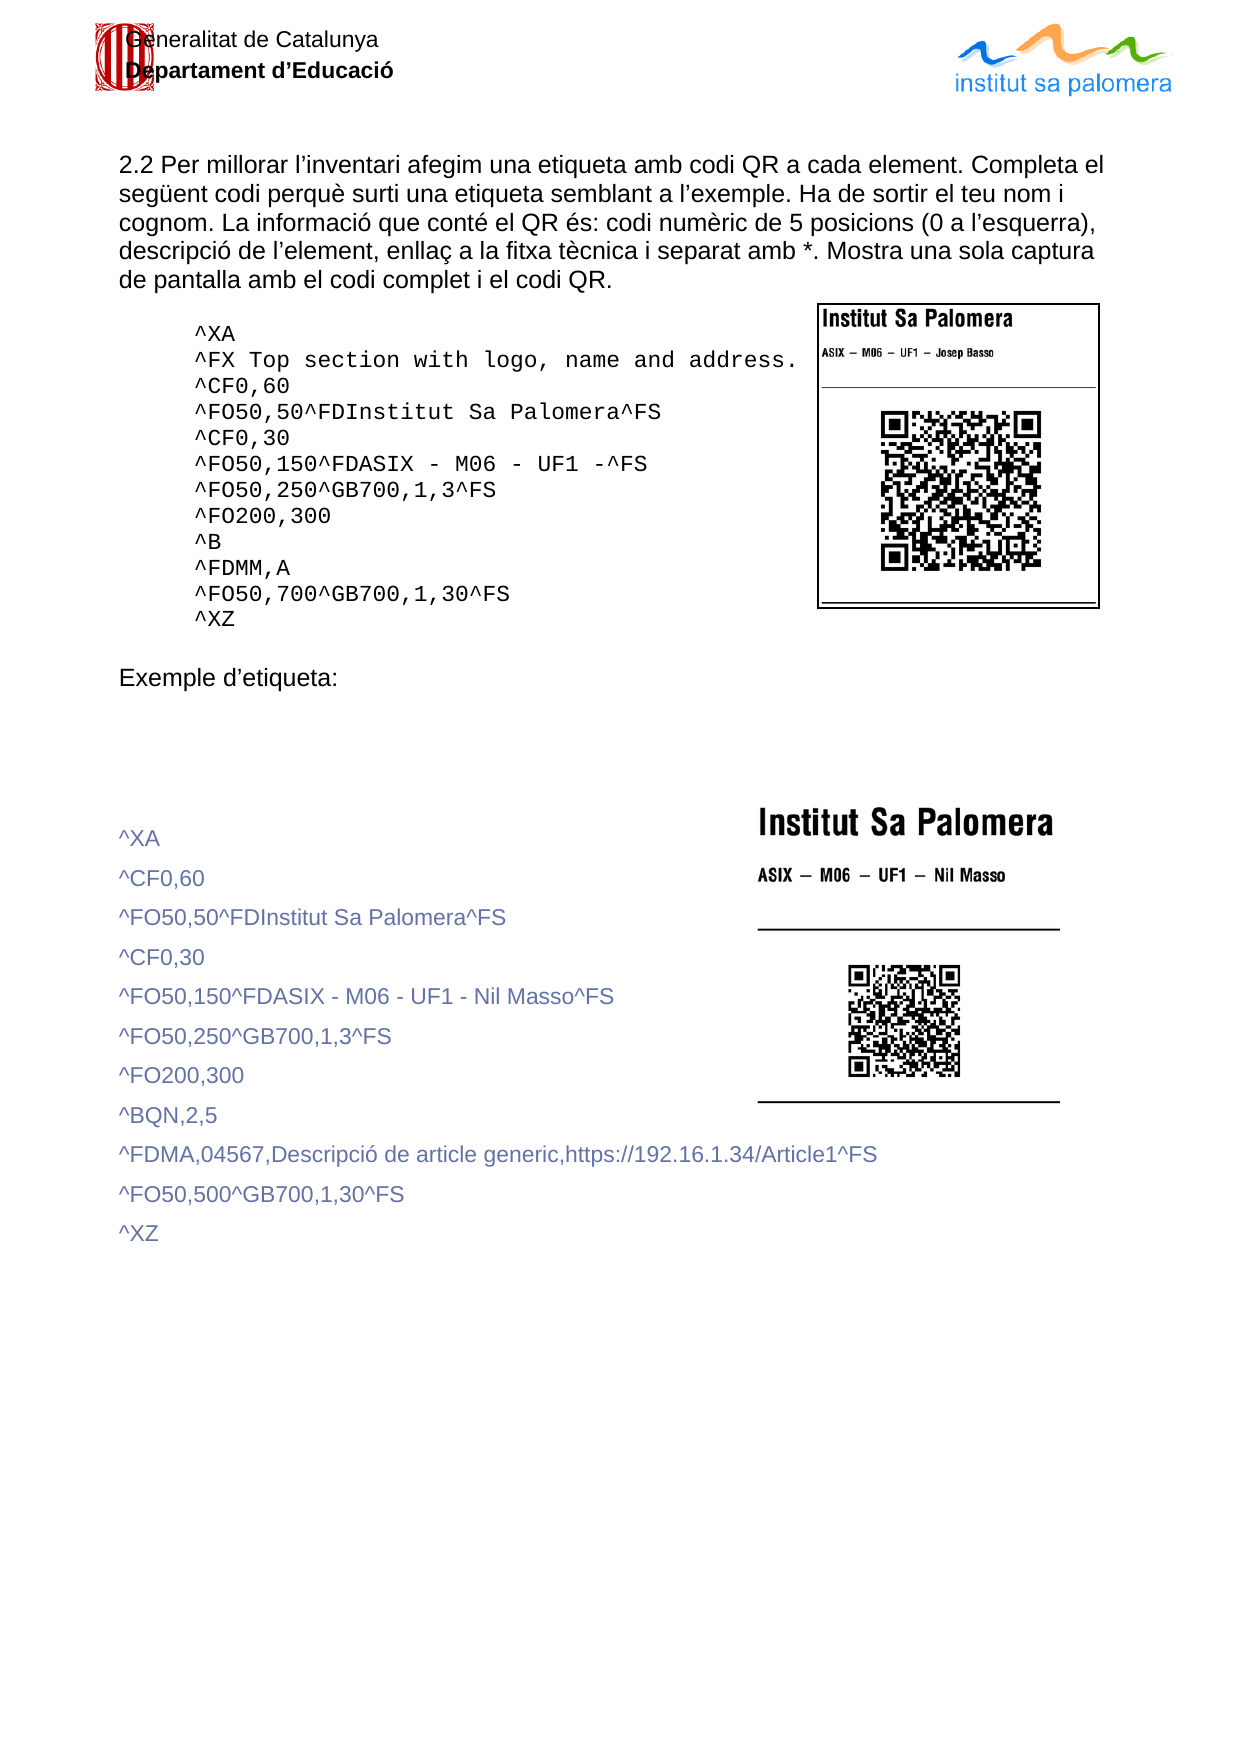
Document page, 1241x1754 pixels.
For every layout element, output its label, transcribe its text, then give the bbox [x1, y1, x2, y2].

text [1095, 1023, 1121, 1049]
text ^FO50,50^FDInstitut Sa Palomera^FS [119, 904, 727, 931]
text [1100, 504, 1121, 530]
text ^CF0,30 [119, 944, 727, 970]
text ^FO50,500^GB700,1,30^FS [119, 1181, 1121, 1207]
text ^XA [194, 322, 817, 348]
text ^FO50,250^GB700,1,3^FS [194, 478, 817, 504]
text [1100, 530, 1121, 556]
text ^FO50,250^GB700,1,3^FS [119, 1023, 727, 1049]
text [1095, 865, 1121, 891]
text [1095, 904, 1121, 931]
text ^B [194, 530, 817, 556]
text [1100, 582, 1121, 608]
text ^FO50,700^GB700,1,30^FS [194, 582, 817, 608]
text ^FO50,50^FDInstitut Sa Palomera^FS [194, 400, 817, 426]
text [1100, 556, 1121, 582]
text ^CF0,60 [119, 865, 727, 891]
picture [819, 305, 1098, 607]
text ^CF0,30 [194, 426, 817, 452]
picture [727, 778, 1095, 1135]
text ^FDMA,04567,Descripció de article generic,https://192.16.1.34/Article1^FS [119, 1141, 1121, 1167]
text [1100, 426, 1121, 452]
picture [948, 21, 1177, 100]
text ^XZ [194, 608, 1121, 634]
text Exemple d’etiqueta: [119, 662, 1121, 691]
text [1095, 1062, 1121, 1088]
text [1100, 478, 1121, 504]
text ^CF0,60 [194, 374, 817, 400]
text ^FO200,300 [119, 1062, 727, 1088]
text ^BQN,2,5 [119, 1102, 727, 1128]
text ^FO50,150^FDASIX - M06 - UF1 -^FS [194, 452, 817, 478]
picture [93, 21, 155, 93]
text [1100, 322, 1121, 348]
text ^FO50,150^FDASIX - M06 - UF1 - Nil Masso^FS [119, 983, 727, 1009]
text ^FO200,300 [194, 504, 817, 530]
text [1100, 374, 1121, 400]
text ^FX Top section with logo, name and address. [194, 348, 817, 374]
text 2.2 Per millorar l’inventari afegim una etiqueta amb codi QR a cada element. Completa el següent codi perquè surti una etiqueta semblant a l’exemple. Ha de sortir el teu nom i cognom. La informació que conté el QR és: codi numèric de 5 posicions (0 a l’esquerra), descripció de l’element, enllaç a la fitxa tècnica i separat amb *. Mostra una sola captura de pantalla amb el codi complet i el codi QR. [119, 150, 1121, 294]
text [1095, 1102, 1121, 1128]
text [1095, 944, 1121, 970]
text [1095, 825, 1121, 852]
text ^FDMM,A [194, 556, 817, 582]
text ^XA [119, 825, 727, 852]
text ^XZ [119, 1220, 1121, 1246]
